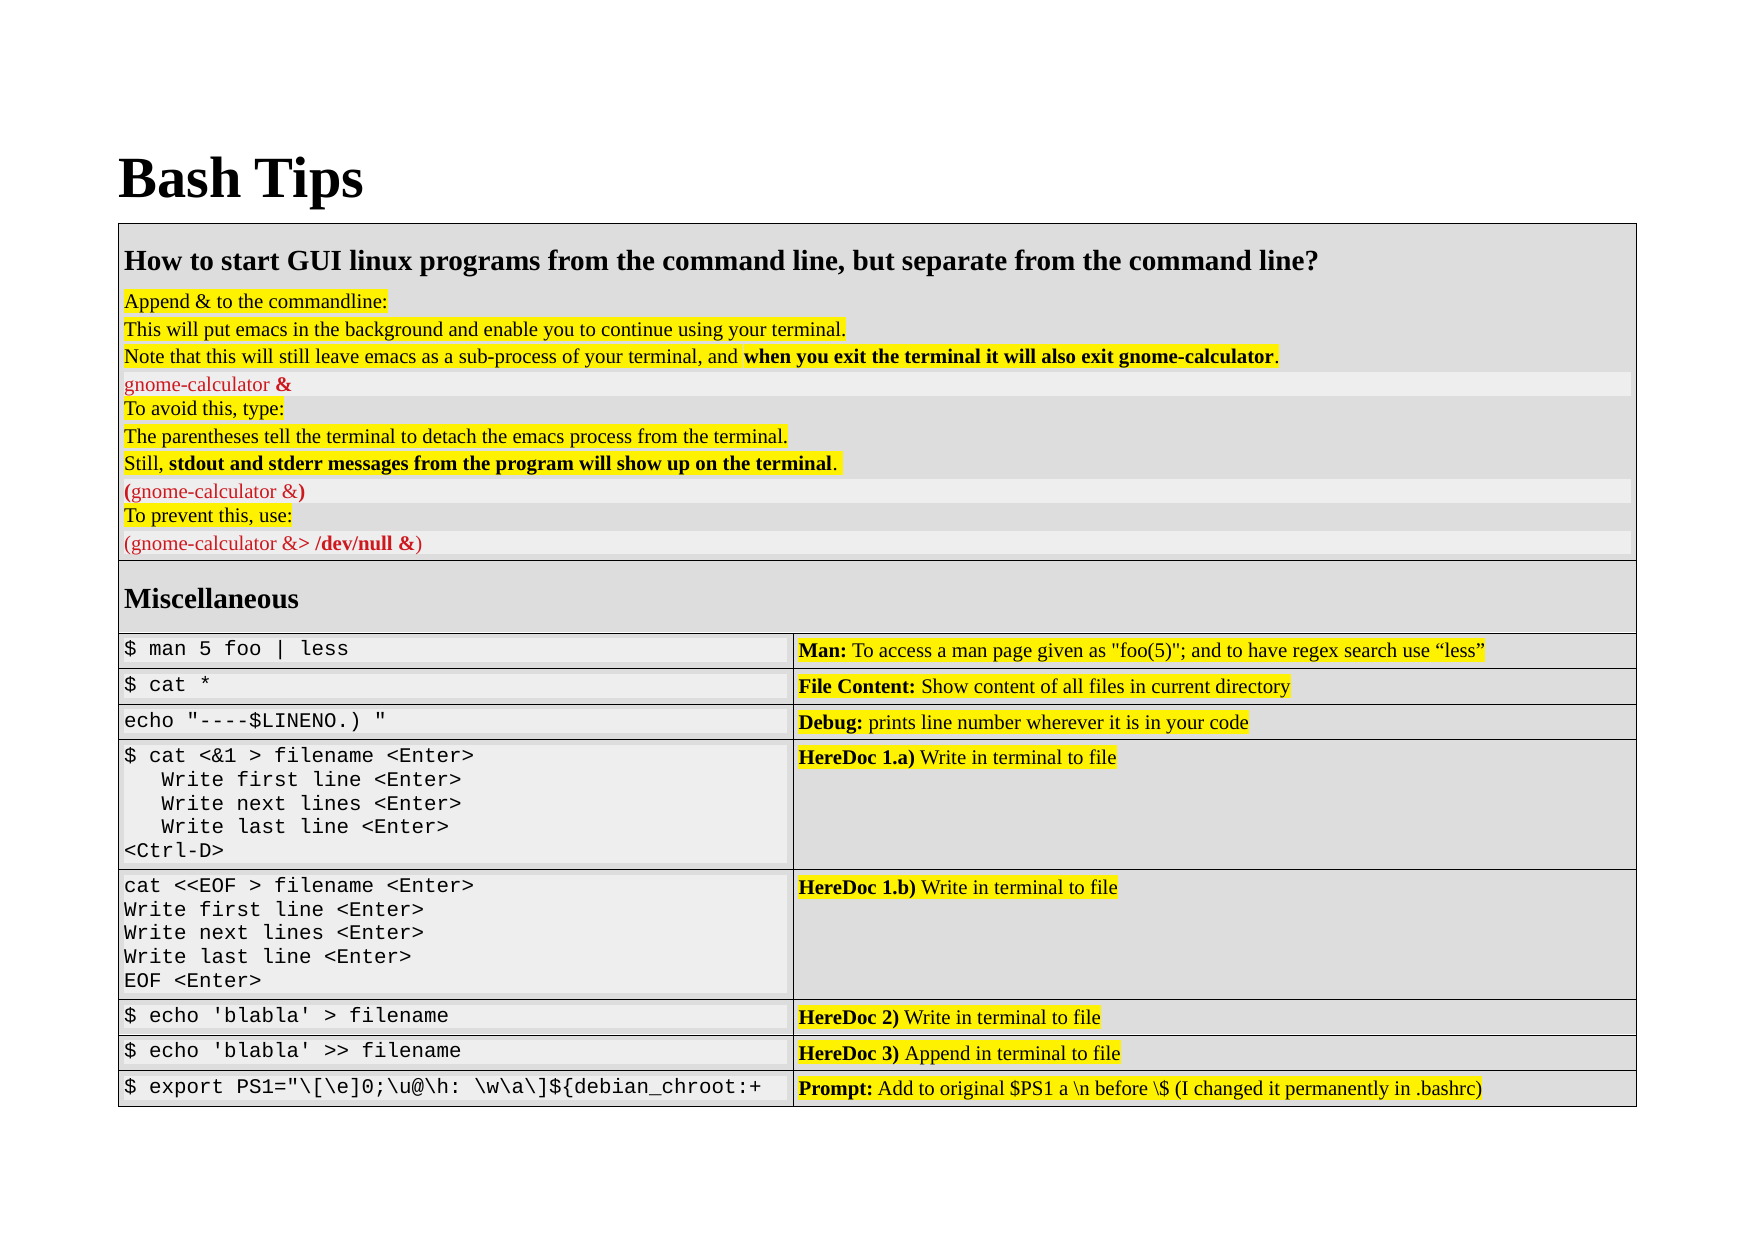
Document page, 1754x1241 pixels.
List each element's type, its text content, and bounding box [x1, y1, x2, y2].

table_cell echo "----$LINENO.) " [119, 705, 793, 739]
table_header How to start GUI linux programs from the command line, but separate from the command line? Append & to the commandline: This will put emacs in the background and enable you to continue using your terminal. Note that this will still leave emacs as a sub-process of your terminal, and when you exit the terminal it will also exit gnome-calculator. gnome-calculator & To avoid this, type: The parentheses tell the terminal to detach the emacs process from the terminal. Still, stdout and stderr messages from the program will show up on the terminal. (gnome-calculator &) To prevent this, use: (gnome-calculator &> /dev/null &) [119, 224, 1636, 560]
table_cell $ cat <&1 > filename <Enter> Write first line <Enter> Write next lines <Enter> Write last line <Enter> <Ctrl-D> [119, 740, 793, 869]
table_cell $ echo 'blabla' > filename [119, 1000, 793, 1034]
table_cell Man: To access a man page given as "foo(5)"; and to have regex search use “less” [794, 634, 1636, 668]
table_cell $ cat * [119, 669, 793, 704]
table_cell HereDoc 1.b) Write in terminal to file [794, 870, 1636, 999]
table_cell HereDoc 3) Append in terminal to file [794, 1036, 1636, 1070]
table_cell HereDoc 1.a) Write in terminal to file [794, 740, 1636, 869]
table_cell cat <<EOF > filename <Enter> Write first line <Enter> Write next lines <Enter> Write last line <Enter> EOF <Enter> [119, 870, 793, 999]
table_cell $ man 5 foo | less [119, 634, 793, 668]
table_cell Debug: prints line number wherever it is in your code [794, 705, 1636, 739]
table_cell HereDoc 2) Write in terminal to file [794, 1000, 1636, 1034]
table_cell Miscellaneous [119, 561, 1636, 632]
subtitle Bash Tips [118, 143, 1636, 210]
table_cell File Content: Show content of all files in current directory [794, 669, 1636, 704]
table_cell Prompt: Add to original $PS1 a \n before \$ (I changed it permanently in .bashrc) [794, 1071, 1636, 1106]
table_cell $ export PS1="\[\e]0;\u@\h: \w\a\]${debian_chroot:+ [119, 1071, 793, 1106]
table_cell $ echo 'blabla' >> filename [119, 1036, 793, 1070]
